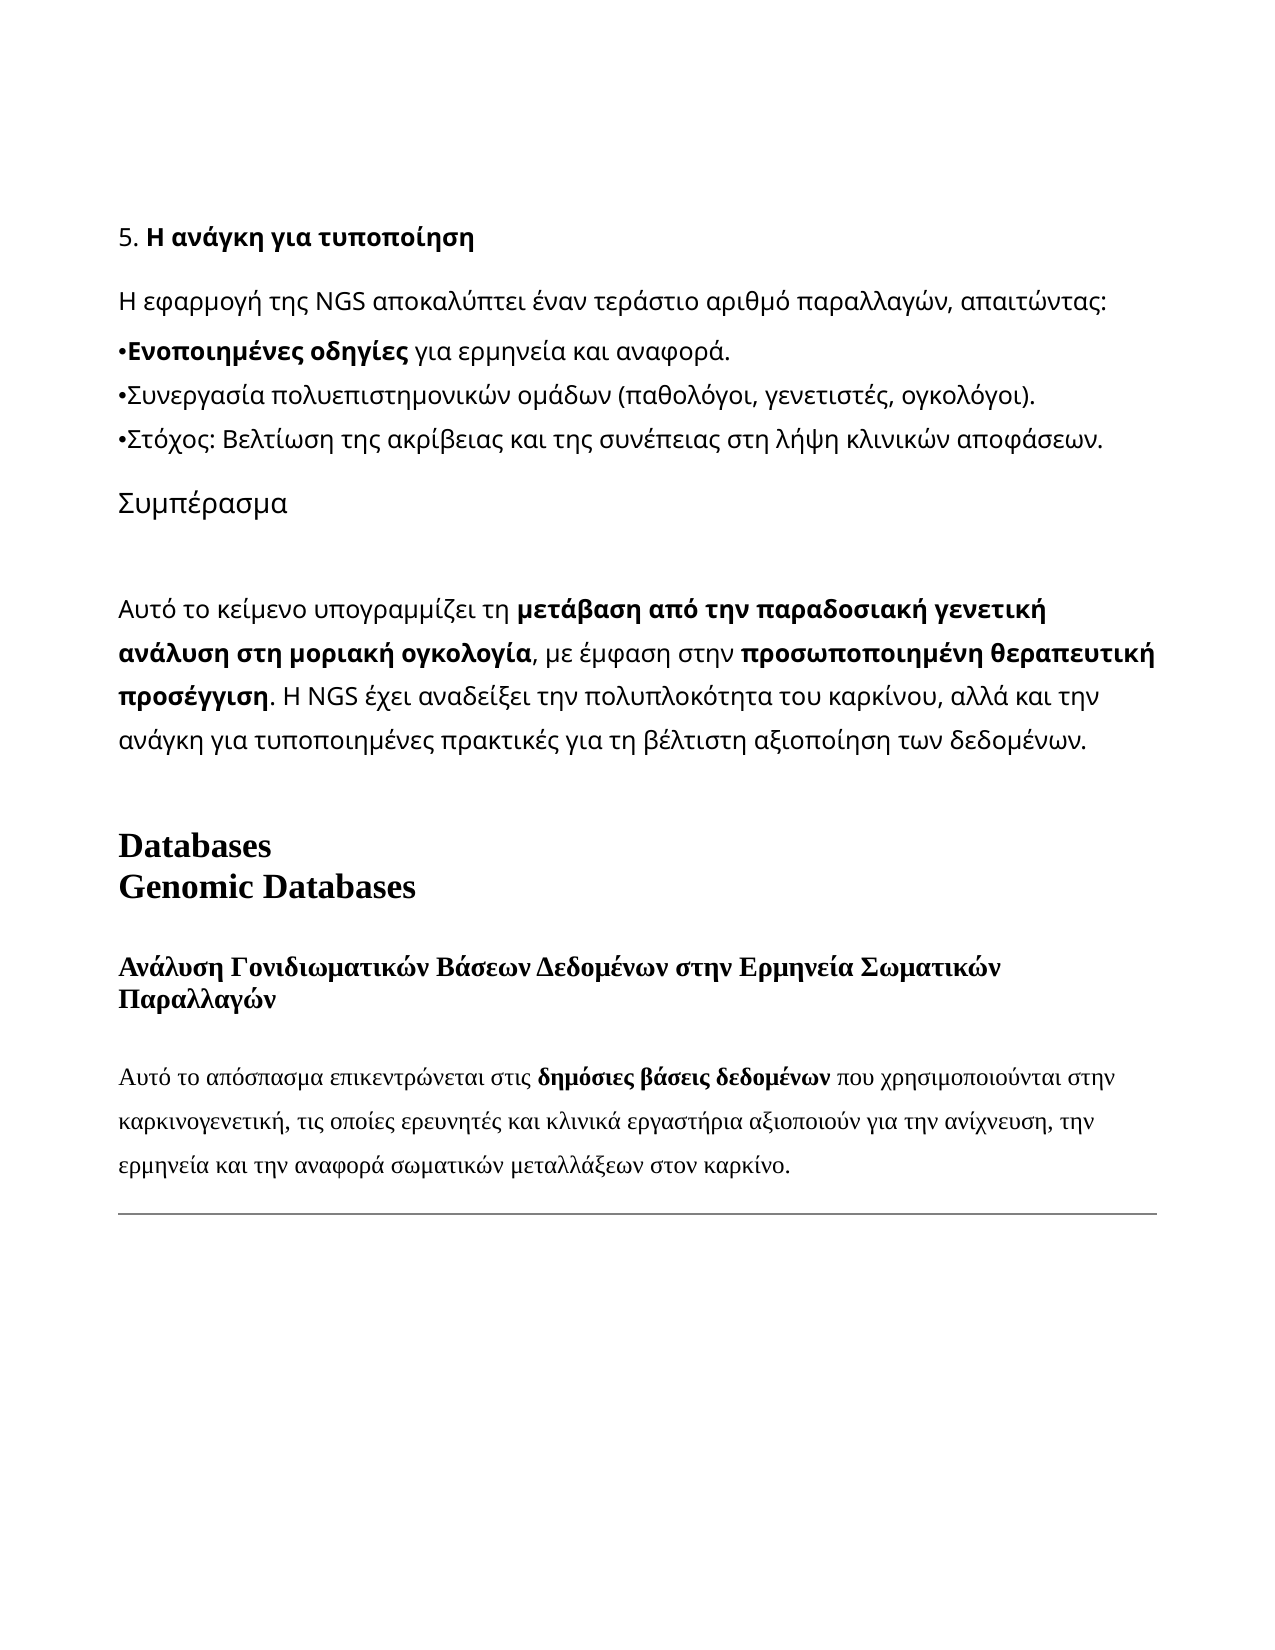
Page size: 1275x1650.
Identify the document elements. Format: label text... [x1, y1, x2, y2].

text Databases [118, 825, 1157, 866]
list Η εφαρμογή της NGS αποκαλύπτει έναν τεράστιο αριθμό παραλλαγών, απαιτώντας: [118, 274, 1157, 318]
text Αυτό το απόσπασμα επικεντρώνεται στις δημόσιες βάσεις δεδομένων που χρησιμοποιούνται στην καρκινογενετική, τις οποίες ερευνητές και κλινικά εργαστήρια αξιοποιούν για την ανίχνευση, την ερμηνεία και την αναφορά σωματικών μεταλλάξεων στον καρκίνο. [118, 1047, 1157, 1179]
list Συνεργασία πολυεπιστημονικών ομάδων (παθολόγοι, γενετιστές, ογκολόγοι). [118, 368, 1157, 412]
text Αυτό το κείμενο υπογραμμίζει τη μετάβαση από την παραδοσιακή γενετική ανάλυση στη μοριακή ογκολογία, με έμφαση στην προσωποποιημένη θεραπευτική προσέγγιση. Η NGS έχει αναδείξει την πολυπλοκότητα του καρκίνου, αλλά και την ανάγκη για τυποποιημένες πρακτικές για τη βέλτιστη αξιοποίηση των δεδομένων. [118, 582, 1157, 757]
list Στόχος: Βελτίωση της ακρίβειας και της συνέπειας στη λήψη κλινικών αποφάσεων. [118, 412, 1157, 456]
list Ενοποιημένες οδηγίες για ερμηνεία και αναφορά. [118, 324, 1157, 368]
subtitle 5. Η ανάγκη για τυποποίηση [118, 210, 1157, 254]
subtitle Συμπέρασμα [118, 484, 1157, 522]
text Genomic Databases [118, 866, 1157, 906]
subtitle Ανάλυση Γονιδιωματικών Βάσεων Δεδομένων στην Ερμηνεία Σωματικών Παραλλαγών [118, 950, 1157, 1014]
